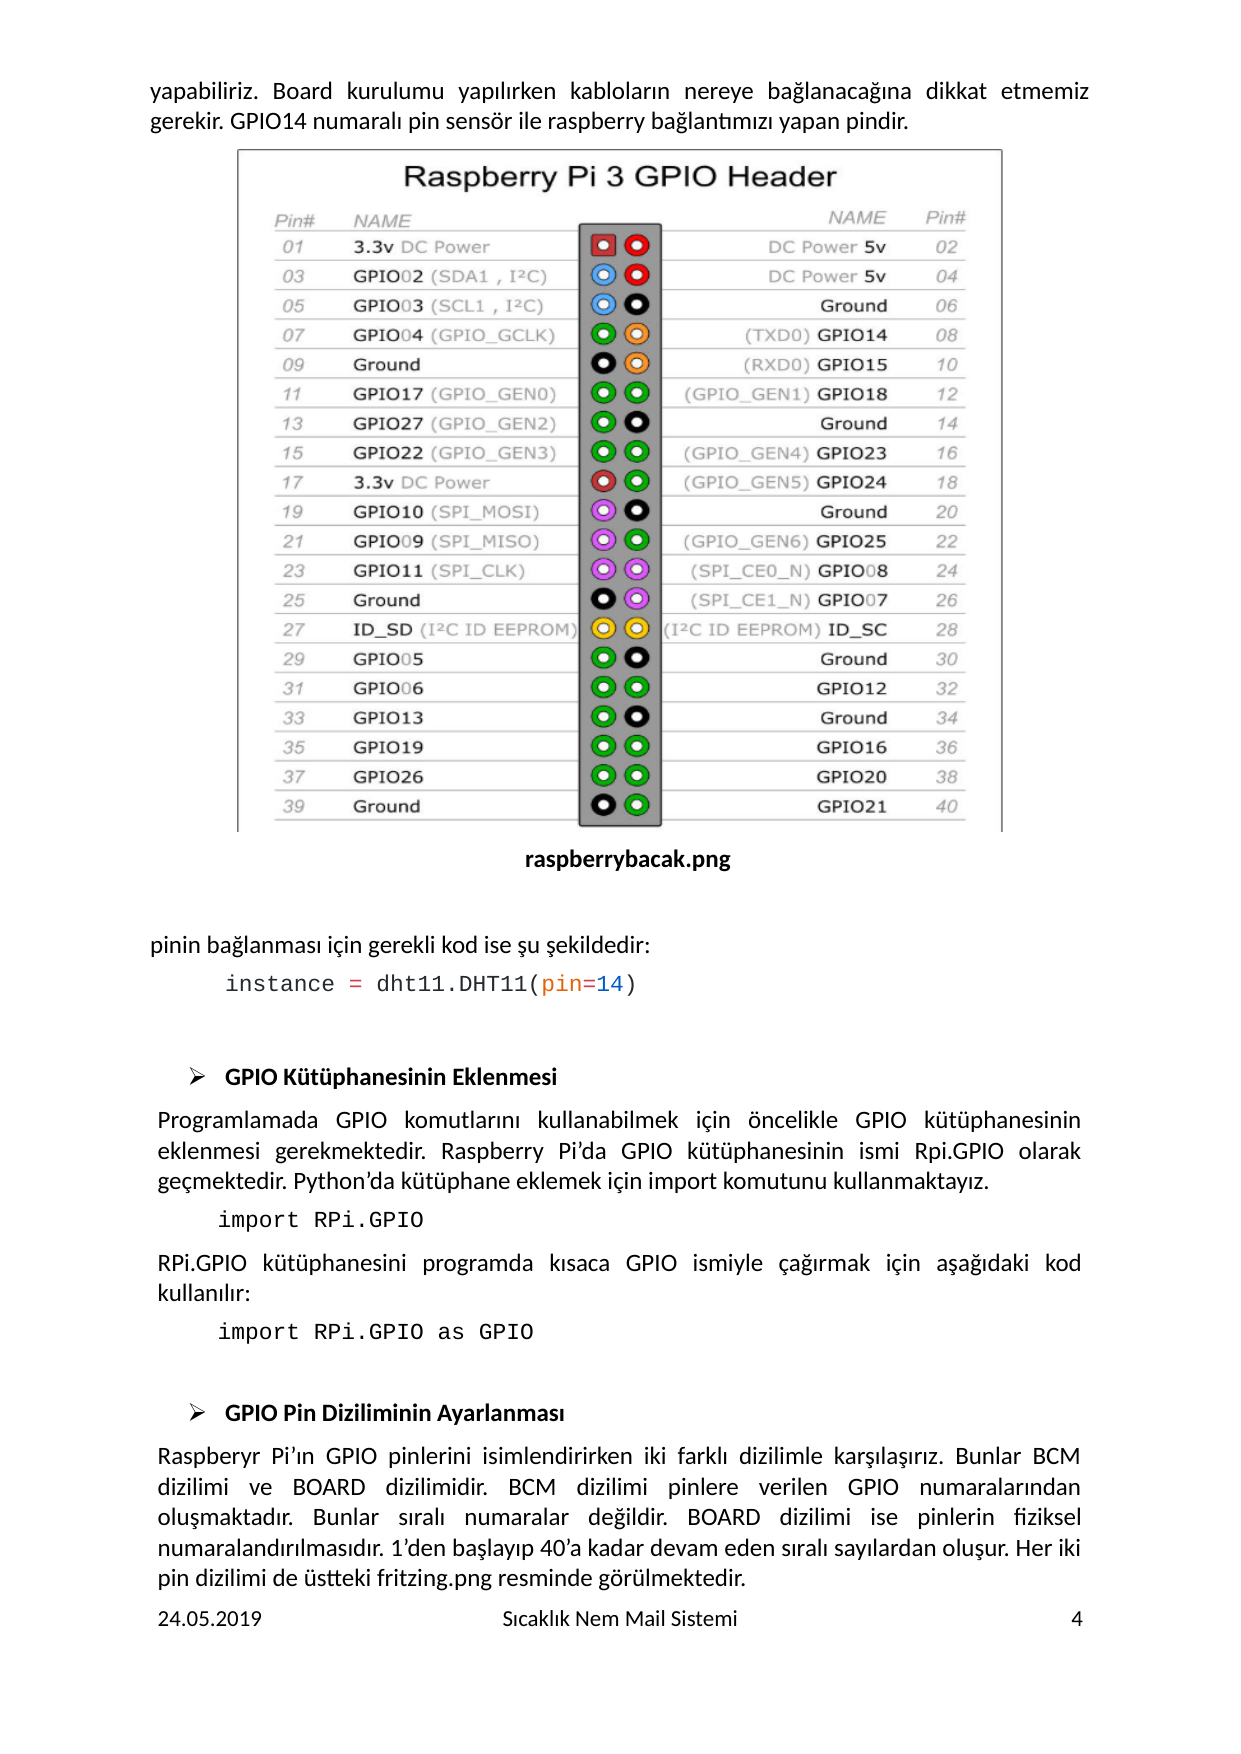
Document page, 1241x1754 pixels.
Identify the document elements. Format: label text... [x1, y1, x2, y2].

text Programlamada GPIO komutlarını kullanabilmek için öncelikle GPIO kütüphanesinin eklenmesi gerekmektedir. Raspberry Pi’da GPIO kütüphanesinin ismi Rpi.GPIO olarak geçmektedir. Python’da kütüphane eklemek için import komutunu kullanmaktayız. [157, 1104, 1083, 1196]
text import RPi.GPIO as GPIO [150, 1321, 1090, 1346]
text instance = dht11.DHT11(pin=14) [150, 973, 1090, 999]
text import RPi.GPIO [150, 1208, 1090, 1234]
list GPIO Pin Diziliminin Ayarlanması [187, 1397, 1090, 1428]
text pinin bağlanması için gerekli kod ise şu şekildedir: [150, 930, 1090, 960]
list GPIO Kütüphanesinin Eklenmesi [187, 1061, 1090, 1092]
text Raspberyr Pi’ın GPIO pinlerini isimlendirirken iki farklı dizilimle karşılaşırız. Bunlar BCM dizilimi ve BOARD dizilimidir. BCM dizilimi pinlere verilen GPIO numaralarından oluşmaktadır. Bunlar sıralı numaralar değildir. BOARD dizilimi ise pinlerin fiziksel numaralandırılmasıdır. 1’den başlayıp 40’a kadar devam eden sıralı sayılardan oluşur. Her iki pin dizilimi de üstteki fritzing.png resminde görülmektedir. [157, 1440, 1083, 1593]
text yapabiliriz. Board kurulumu yapılırken kabloların nereye bağlanacağına dikkat etmemiz gerekir. GPIO14 numaralı pin sensör ile raspberry bağlantımızı yapan pindir. [150, 75, 1090, 136]
text RPi.GPIO kütüphanesini programda kısaca GPIO ismiyle çağırmak için aşağıdaki kod kullanılır: [157, 1247, 1083, 1308]
text raspberrybacak.png [150, 844, 1090, 874]
